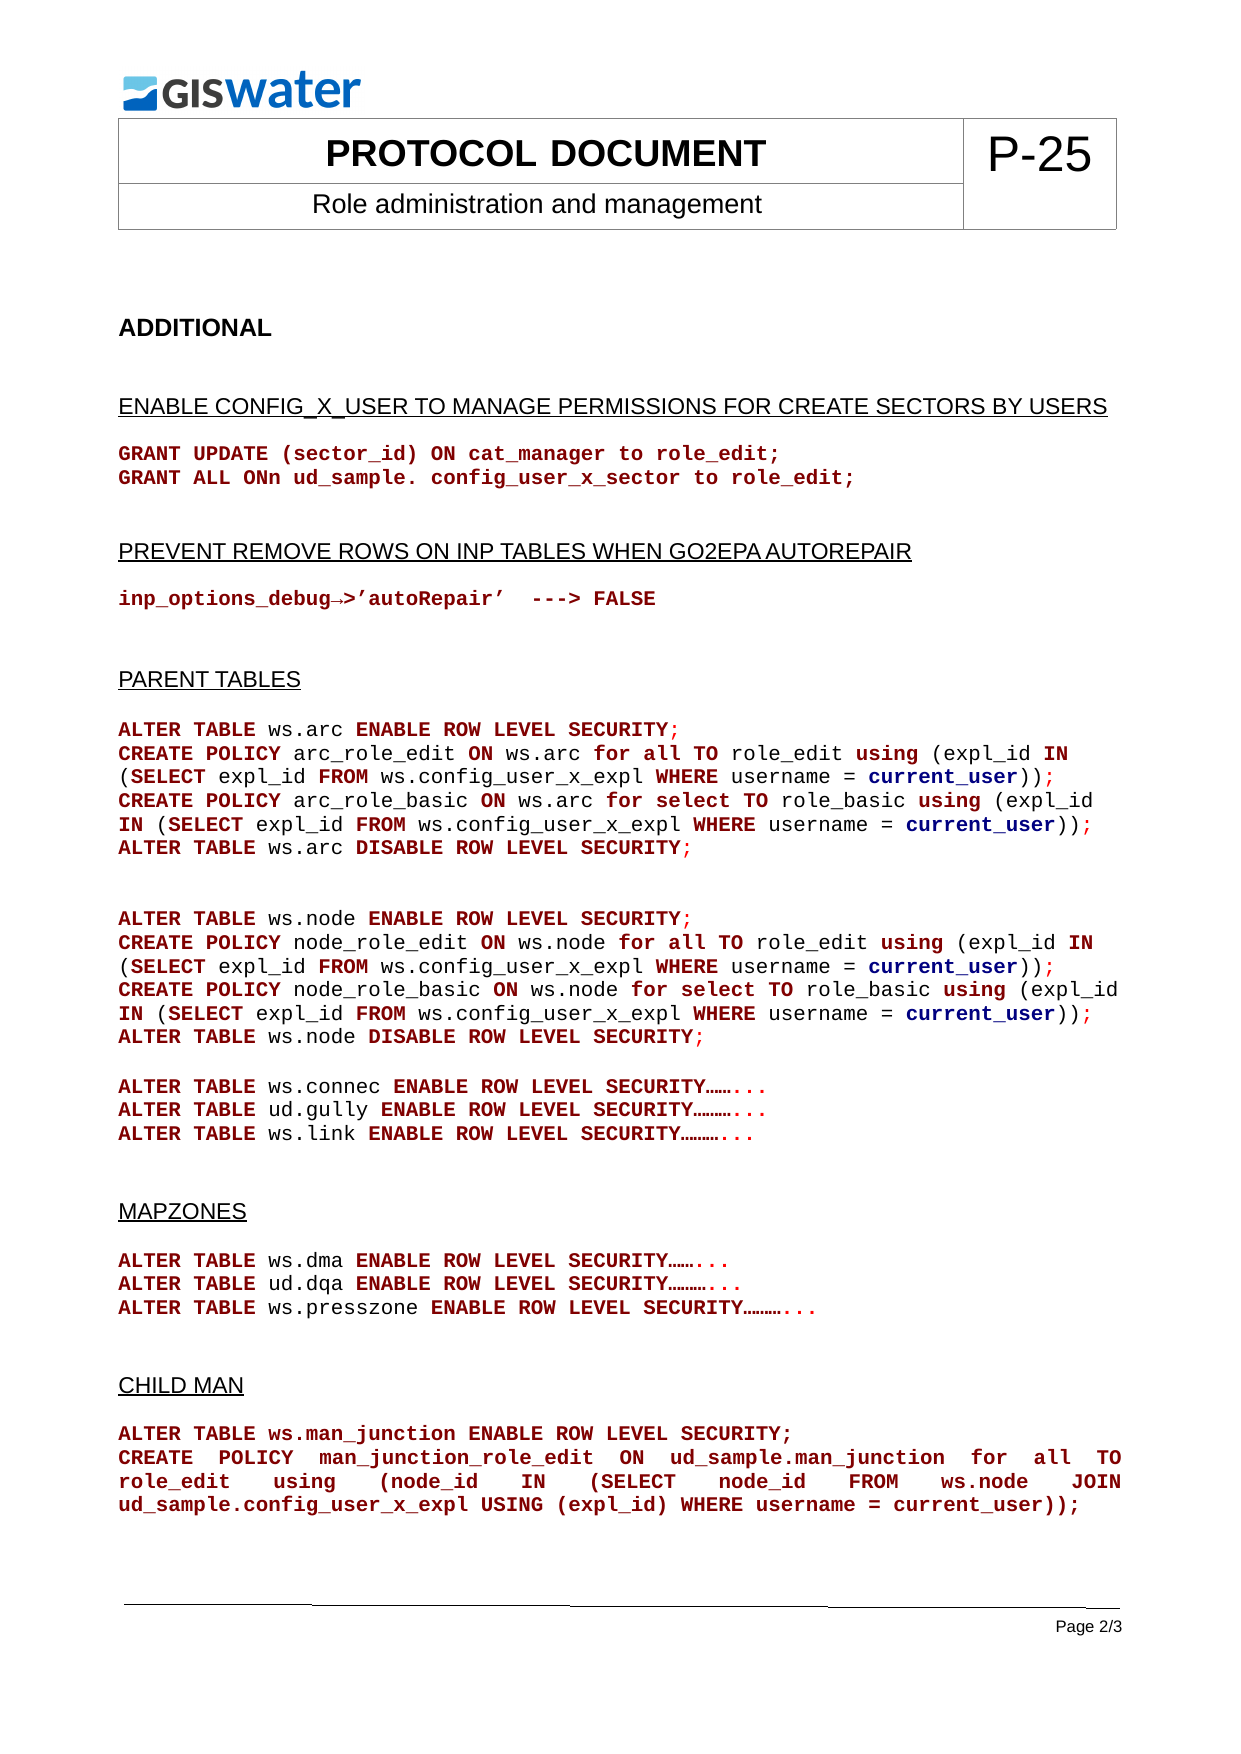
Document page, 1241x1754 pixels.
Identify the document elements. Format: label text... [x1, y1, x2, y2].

text ALTER TABLE ws.node ENABLE ROW LEVEL SECURITY; [118, 908, 1122, 932]
text ALTER TABLE ws.connec ENABLE ROW LEVEL SECURITY……... [118, 1076, 1122, 1099]
text ALTER TABLE ws.arc ENABLE ROW LEVEL SECURITY; [118, 719, 1122, 743]
text inp_options_debug→>’autoRepair’ ---> FALSE [118, 588, 1122, 611]
text CREATE POLICY node_role_basic ON ws.node for select TO role_basic using (expl_id IN (SELECT expl_id FROM ws.config_user_x_expl WHERE username = current_user)); [118, 979, 1122, 1027]
list MAPZONES [118, 1198, 1122, 1224]
text ALTER TABLE ws.man_junction ENABLE ROW LEVEL SECURITY; [118, 1423, 1122, 1447]
text ALTER TABLE ws.arc DISABLE ROW LEVEL SECURITY; [118, 837, 1122, 861]
list GRANT ALL ONn ud_sample. config_user_x_sector to role_edit; [118, 467, 1122, 490]
text ALTER TABLE ud.dqa ENABLE ROW LEVEL SECURITY………... [118, 1273, 1122, 1297]
text ALTER TABLE ud.gully ENABLE ROW LEVEL SECURITY………... [118, 1099, 1122, 1123]
list PREVENT REMOVE ROWS ON INP TABLES WHEN GO2EPA AUTOREPAIR [118, 538, 1122, 564]
text ALTER TABLE ws.node DISABLE ROW LEVEL SECURITY; [118, 1027, 1122, 1050]
text CREATE POLICY arc_role_edit ON ws.arc for all TO role_edit using (expl_id IN (SELECT expl_id FROM ws.config_user_x_expl WHERE username = current_user)); [118, 743, 1122, 790]
list PARENT TABLES [118, 666, 1122, 693]
list ENABLE CONFIG_X_USER TO MANAGE PERMISSIONS FOR CREATE SECTORS BY USERS [118, 393, 1122, 419]
text ALTER TABLE ws.dma ENABLE ROW LEVEL SECURITY……... [118, 1249, 1122, 1273]
text CREATE POLICY man_junction_role_edit ON ud_sample.man_junction for all TO role_edit using (node_id IN (SELECT node_id FROM ws.node JOIN ud_sample.config_user_x_expl USING (expl_id) WHERE username = current_user)); [118, 1447, 1122, 1518]
list CHILD MAN [118, 1372, 1122, 1398]
list GRANT UPDATE (sector_id) ON cat_manager to role_edit; [118, 443, 1122, 467]
text CREATE POLICY node_role_edit ON ws.node for all TO role_edit using (expl_id IN (SELECT expl_id FROM ws.config_user_x_expl WHERE username = current_user)); [118, 932, 1122, 979]
picture [119, 66, 365, 115]
list ADDITIONAL [118, 313, 1122, 342]
text ALTER TABLE ws.link ENABLE ROW LEVEL SECURITY………... [118, 1123, 1122, 1147]
text CREATE POLICY arc_role_basic ON ws.arc for select TO role_basic using (expl_id IN (SELECT expl_id FROM ws.config_user_x_expl WHERE username = current_user)); [118, 790, 1122, 837]
text ALTER TABLE ws.presszone ENABLE ROW LEVEL SECURITY………... [118, 1297, 1122, 1321]
